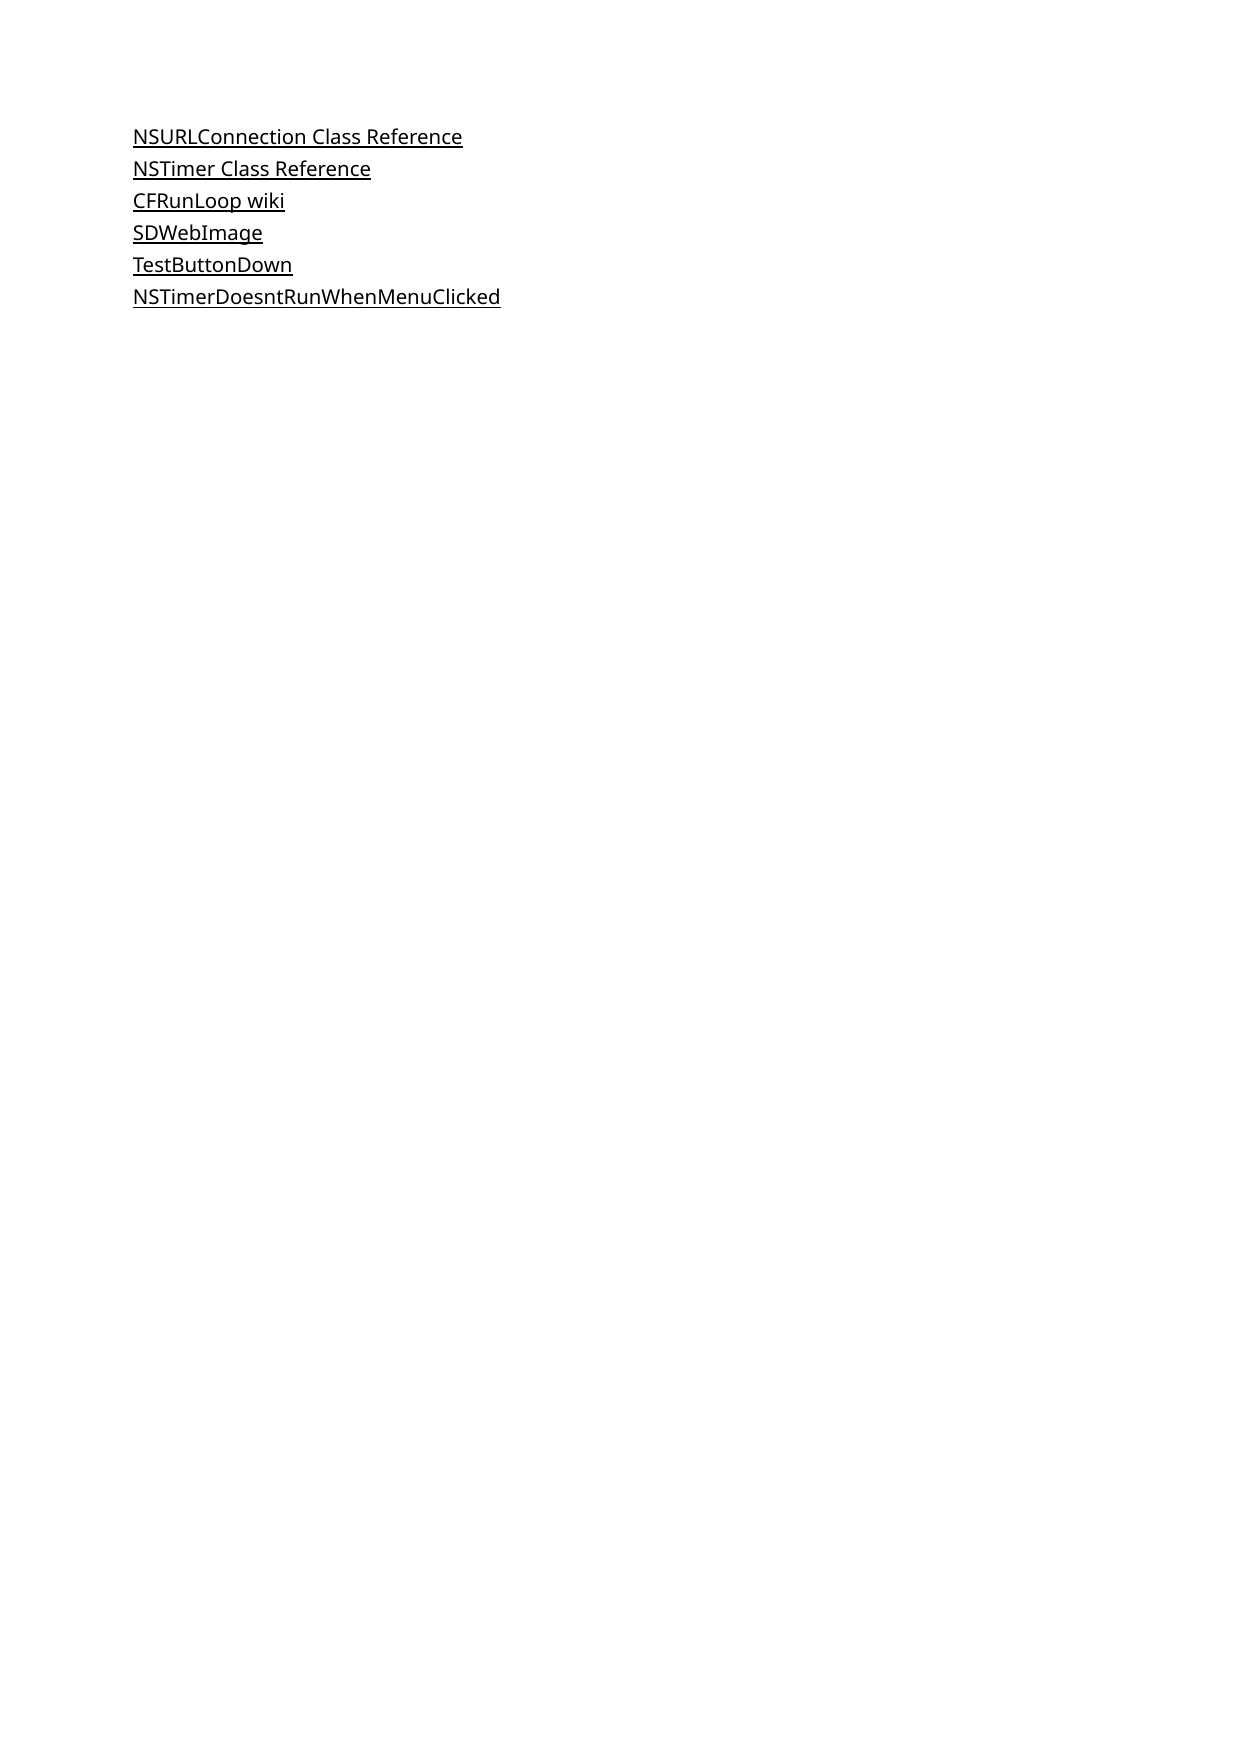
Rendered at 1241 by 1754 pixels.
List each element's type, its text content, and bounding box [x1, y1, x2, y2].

text NSURLConnection Class Reference NSTimer Class Reference CFRunLoop wiki SDWebImage TestButtonDown NSTimerDoesntRunWhenMenuClicked [133, 118, 1107, 311]
